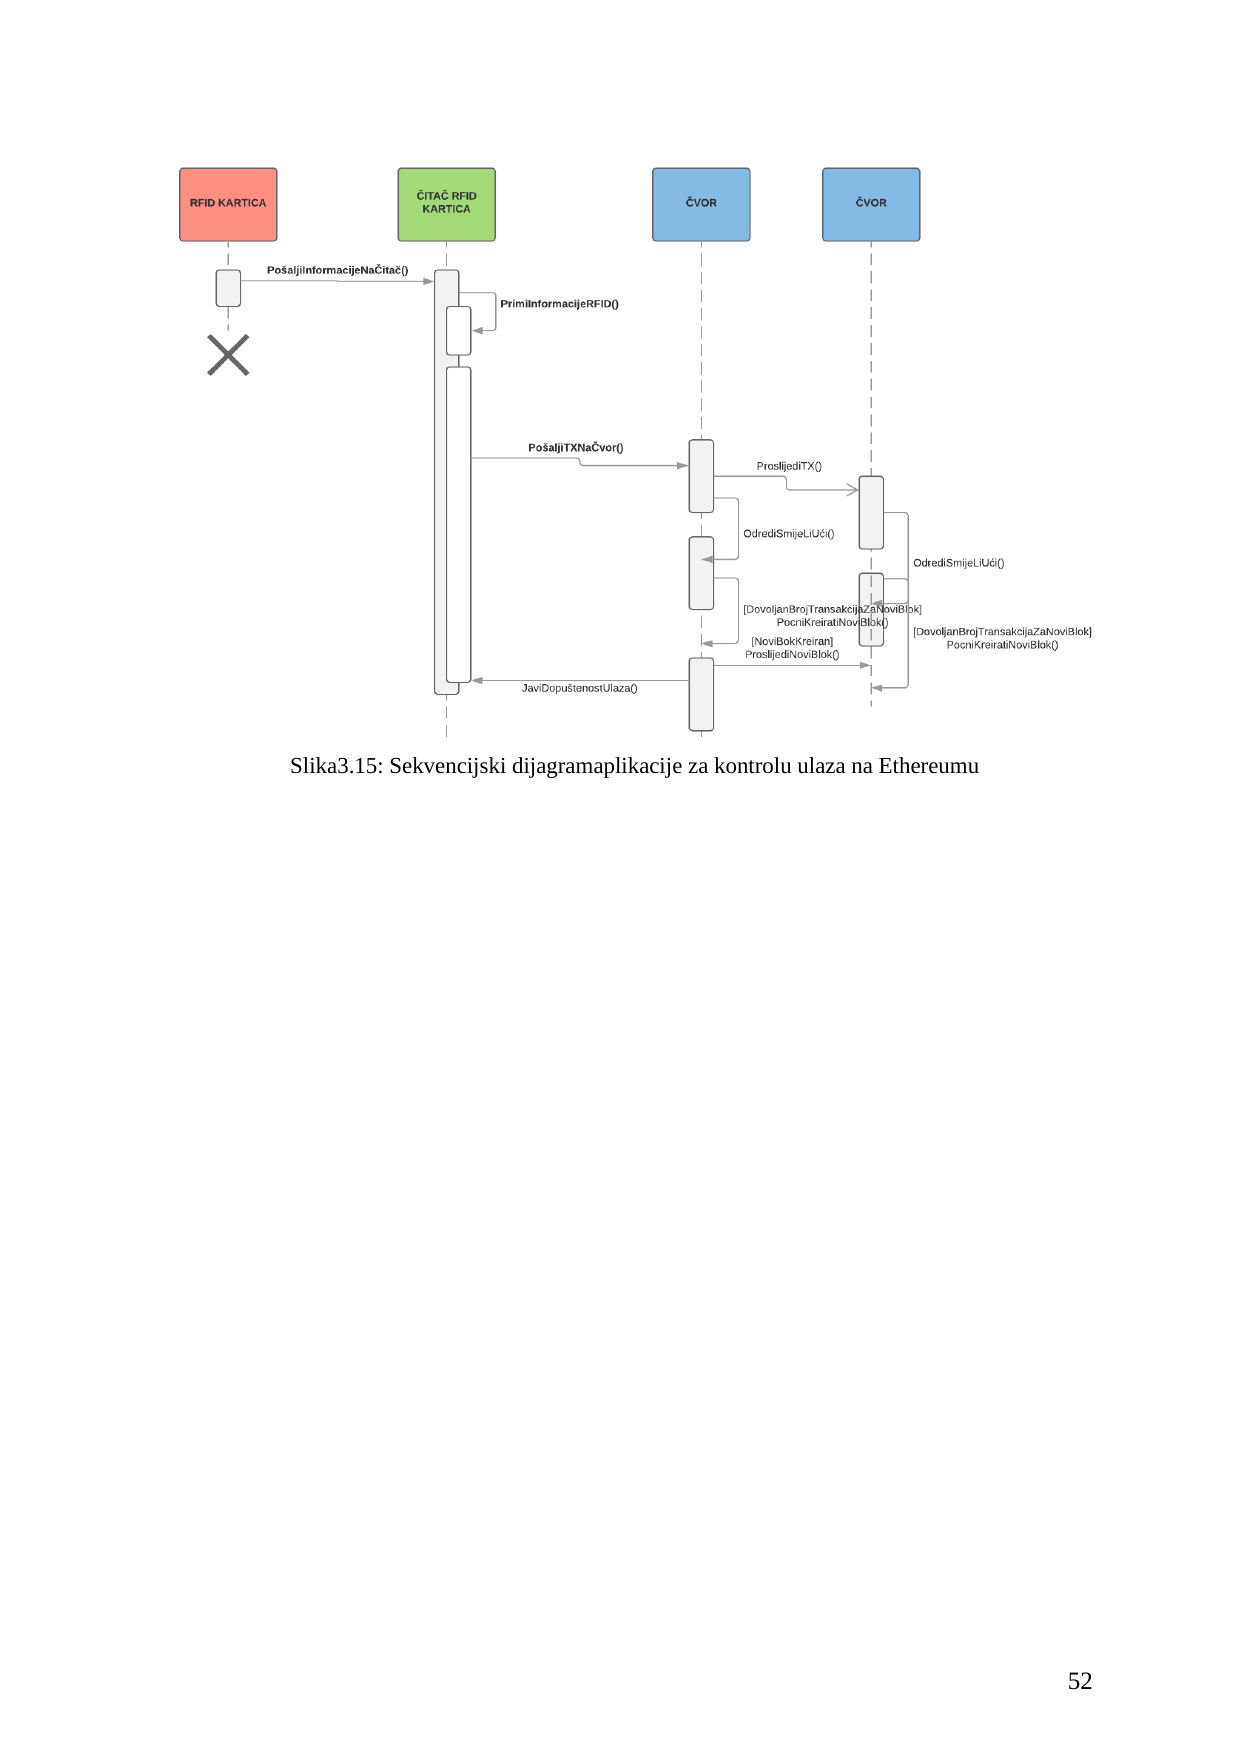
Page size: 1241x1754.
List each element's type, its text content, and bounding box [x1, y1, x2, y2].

picture [177, 160, 1093, 739]
text Slika3.15: Sekvencijski dijagramaplikacije za kontrolu ulaza na Ethereumu [177, 739, 1092, 778]
